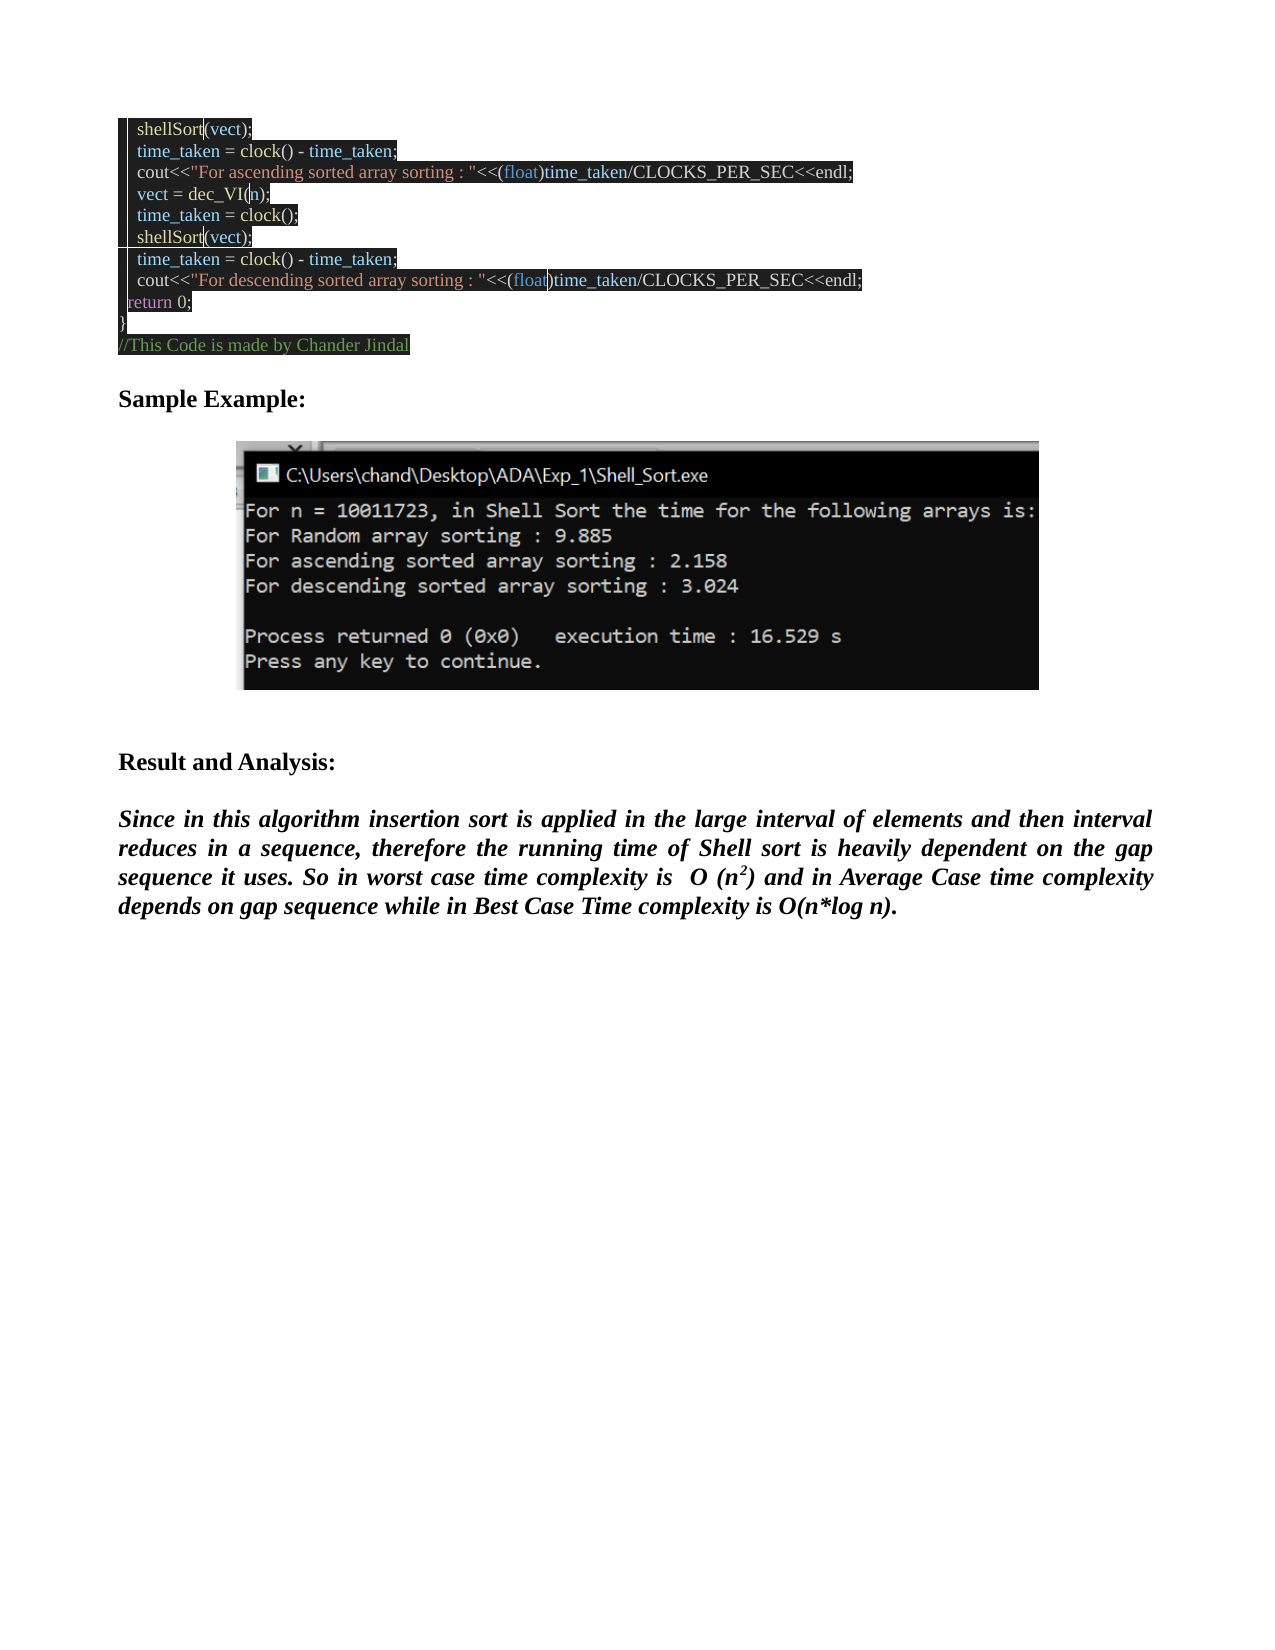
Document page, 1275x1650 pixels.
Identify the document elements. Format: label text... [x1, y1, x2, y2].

text vect = dec_VI(n); [118, 183, 1157, 204]
text } [118, 312, 1157, 334]
text shellSort(vect); [118, 226, 1157, 247]
text cout<<"For descending sorted array sorting : "<<(float)time_taken/CLOCKS_PER_SEC<<endl; [118, 269, 1157, 291]
picture [236, 441, 1039, 690]
text time_taken = clock() - time_taken; [118, 140, 1157, 161]
text time_taken = clock() - time_taken; [118, 247, 1157, 269]
text shellSort(vect); [118, 118, 1157, 140]
text Since in this algorithm insertion sort is applied in the large interval of elements and then interval reduces in a sequence, therefore the running time of Shell sort is heavily dependent on the gap sequence it uses. So in worst case time complexity is O (n2) and in Average Case time complexity depends on gap sequence while in Best Case Time complexity is O(n*log n). [118, 804, 1157, 919]
text //This Code is made by Chander Jindal [118, 334, 1157, 355]
text cout<<"For ascending sorted array sorting : "<<(float)time_taken/CLOCKS_PER_SEC<<endl; [118, 161, 1157, 183]
text Sample Example: [118, 384, 1157, 413]
text Result and Analysis: [118, 747, 1157, 776]
text time_taken = clock(); [118, 204, 1157, 226]
text return 0; [118, 291, 1157, 312]
